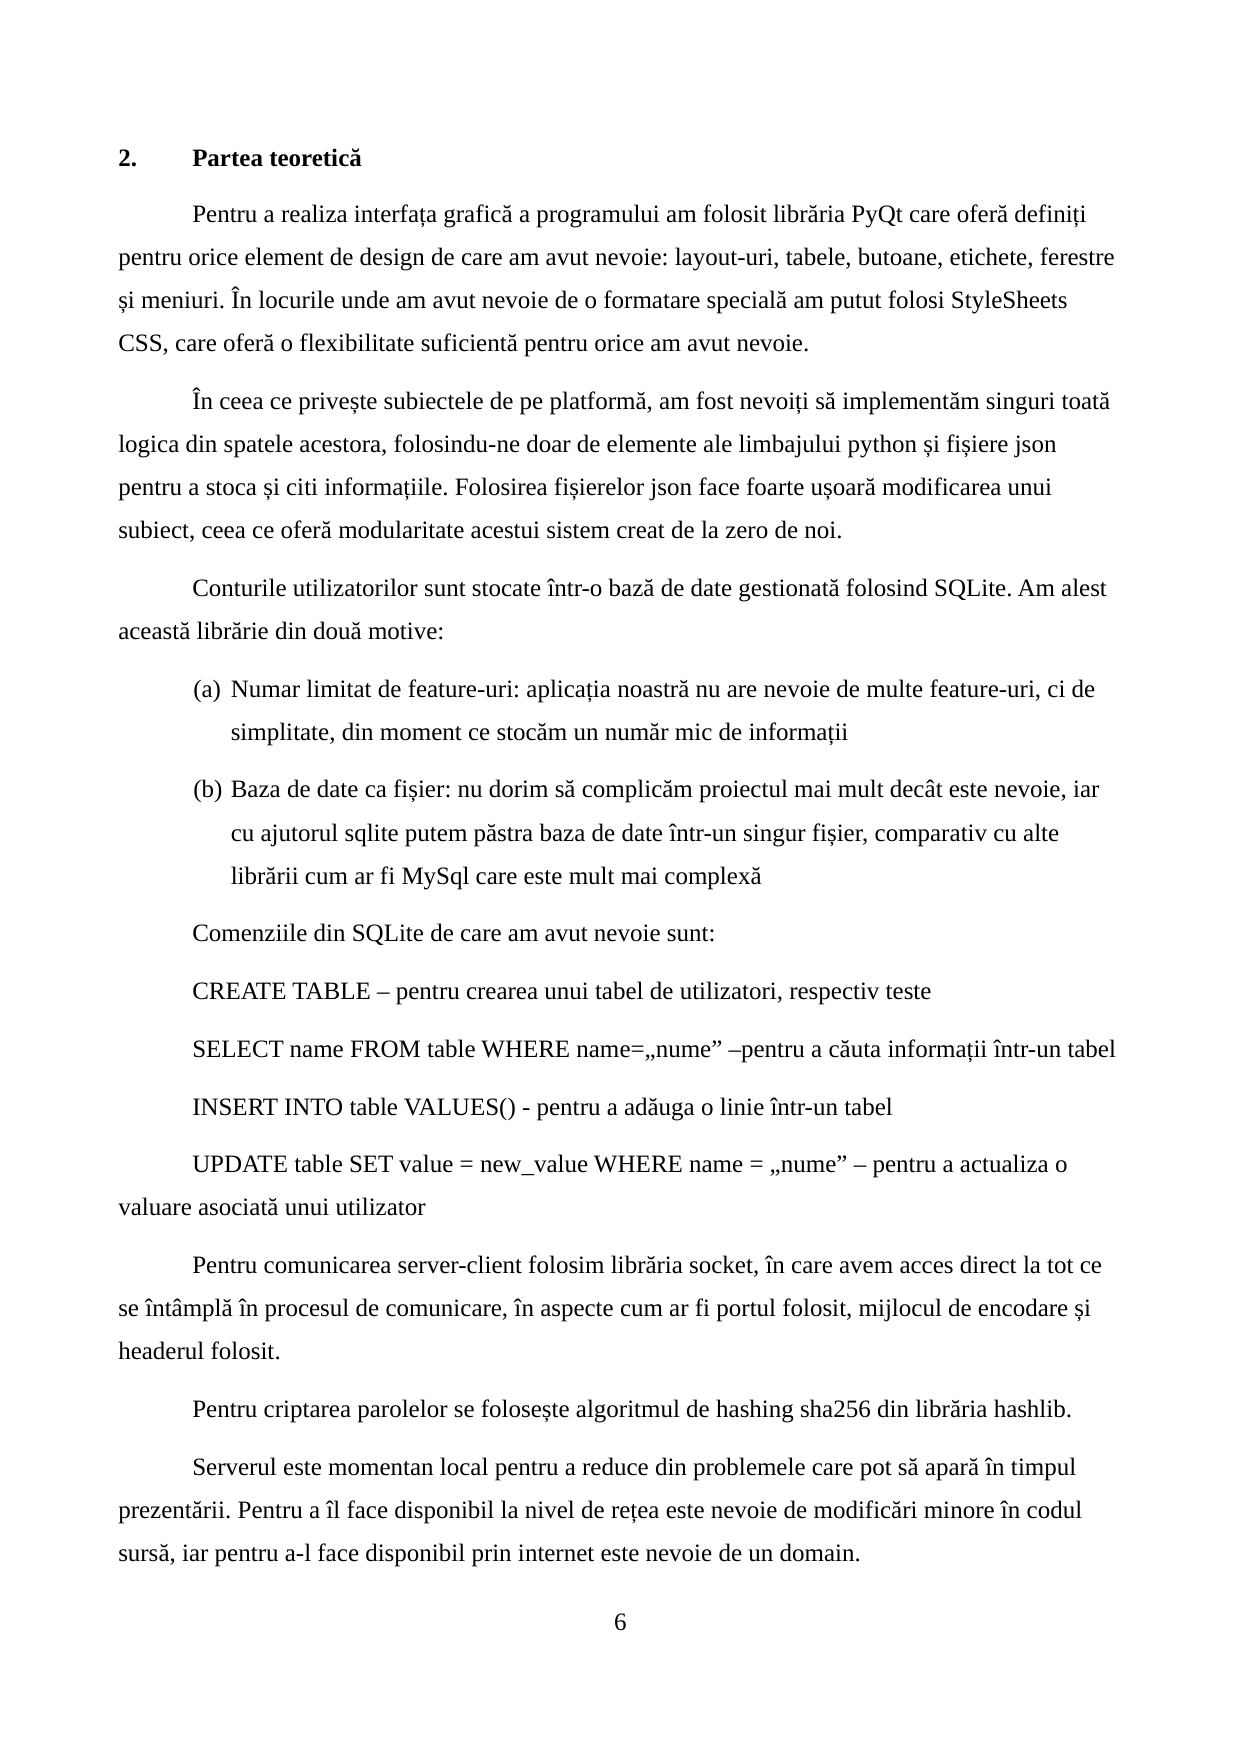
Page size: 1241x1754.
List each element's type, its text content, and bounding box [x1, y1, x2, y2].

text SELECT name FROM table WHERE name=„nume” –pentru a căuta informații într-un tabel [118, 1034, 1122, 1063]
list Baza de date ca fișier: nu dorim să complicăm proiectul mai mult decât este nevoie, iar cu ajutorul sqlite putem păstra baza de date într-un singur fișier, comparativ cu alte librării cum ar fi MySql care este mult mai complexă [193, 774, 1122, 889]
text Serverul este momentan local pentru a reduce din problemele care pot să apară în timpul prezentării. Pentru a îl face disponibil la nivel de rețea este nevoie de modificări minore în codul sursă, iar pentru a-l face disponibil prin internet este nevoie de un domain. [118, 1452, 1122, 1567]
text Pentru comunicarea server-client folosim librăria socket, în care avem acces direct la tot ce se întâmplă în procesul de comunicare, în aspecte cum ar fi portul folosit, mijlocul de encodare și headerul folosit. [118, 1250, 1122, 1365]
text INSERT INTO table VALUES() - pentru a adăuga o linie într-un tabel [118, 1092, 1122, 1120]
text Pentru criptarea parolelor se folosește algoritmul de hashing sha256 din librăria hashlib. [118, 1394, 1122, 1423]
subtitle Partea teoretică [118, 143, 1122, 172]
text UPDATE table SET value = new_value WHERE name = „nume” – pentru a actualiza o valuare asociată unui utilizator [118, 1149, 1122, 1221]
text CREATE TABLE – pentru crearea unui tabel de utilizatori, respectiv teste [118, 976, 1122, 1005]
text Pentru a realiza interfața grafică a programului am folosit librăria PyQt care oferă definiți pentru orice element de design de care am avut nevoie: layout-uri, tabele, butoane, etichete, ferestre și meniuri. În locurile unde am avut nevoie de o formatare specială am putut folosi StyleSheets CSS, care oferă o flexibilitate suficientă pentru orice am avut nevoie. [118, 199, 1122, 357]
text În ceea ce privește subiectele de pe platformă, am fost nevoiți să implementăm singuri toată logica din spatele acestora, folosindu-ne doar de elemente ale limbajului python și fișiere json pentru a stoca și citi informațiile. Folosirea fișierelor json face foarte ușoară modificarea unui subiect, ceea ce oferă modularitate acestui sistem creat de la zero de noi. [118, 386, 1122, 544]
text Conturile utilizatorilor sunt stocate într-o bază de date gestionată folosind SQLite. Am alest această librărie din două motive: [118, 573, 1122, 645]
list Numar limitat de feature-uri: aplicația noastră nu are nevoie de multe feature-uri, ci de simplitate, din moment ce stocăm un număr mic de informații [193, 674, 1122, 746]
text Comenziile din SQLite de care am avut nevoie sunt: [118, 918, 1122, 947]
